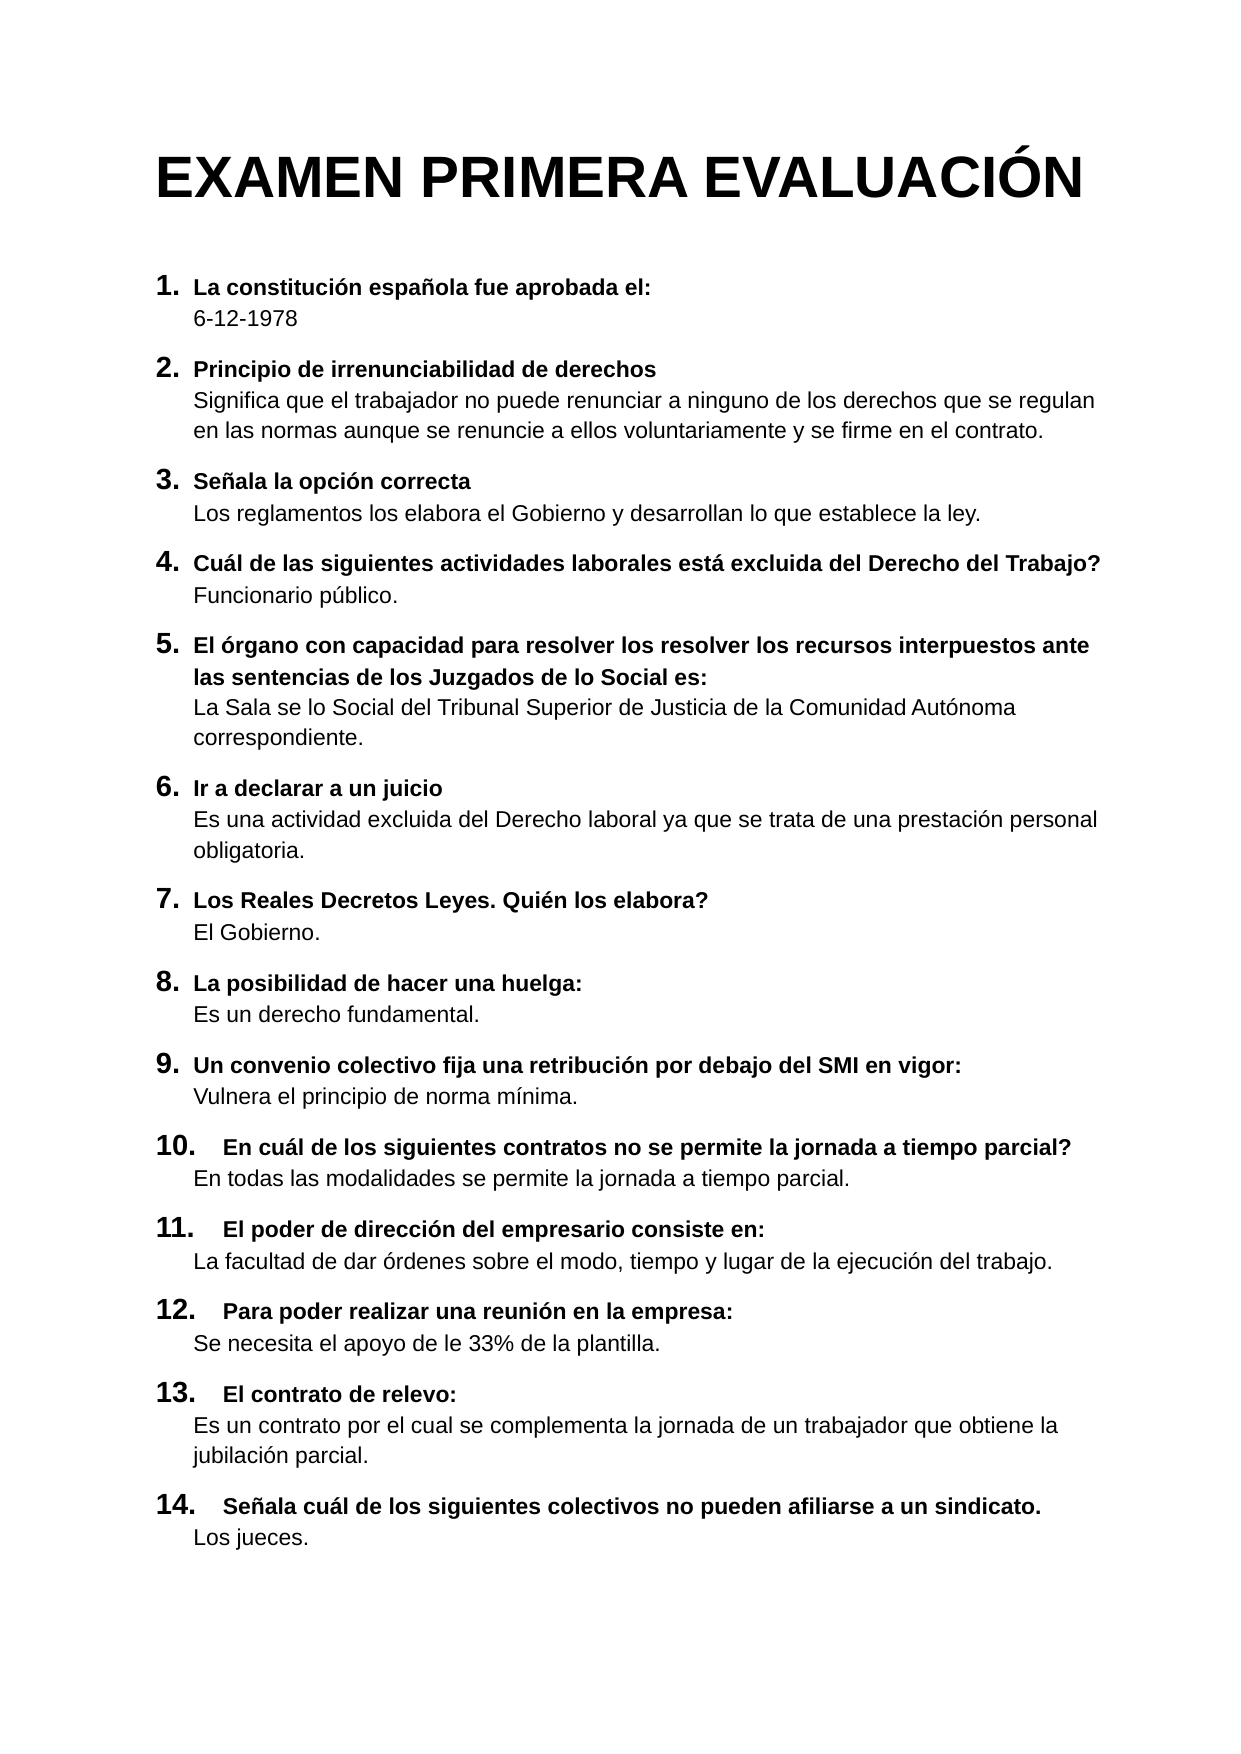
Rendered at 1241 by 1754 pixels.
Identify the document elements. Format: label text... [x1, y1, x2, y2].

list En cuál de los siguientes contratos no se permite la jornada a tiempo parcial? En todas las modalidades se permite la jornada a tiempo parcial. [156, 1128, 1122, 1192]
list El órgano con capacidad para resolver los resolver los recursos interpuestos ante las sentencias de los Juzgados de lo Social es: La Sala se lo Social del Tribunal Superior de Justicia de la Comunidad Autónoma correspondiente. [156, 626, 1122, 751]
list El poder de dirección del empresario consiste en: La facultad de dar órdenes sobre el modo, tiempo y lugar de la ejecución del trabajo. [156, 1210, 1122, 1274]
list Señala la opción correcta Los reglamentos los elabora el Gobierno y desarrollan lo que establece la ley. [156, 462, 1122, 526]
list Ir a declarar a un juicio Es una actividad excluida del Derecho laboral ya que se trata de una prestación personal obligatoria. [156, 769, 1122, 863]
list Los Reales Decretos Leyes. Quién los elabora? El Gobierno. [156, 881, 1122, 945]
list La constitución española fue aprobada el: 6-12-1978 [156, 267, 1122, 331]
list La posibilidad de hacer una huelga: Es un derecho fundamental. [156, 964, 1122, 1027]
list El contrato de relevo: Es un contrato por el cual se complementa la jornada de un trabajador que obtiene la jubilación parcial. [156, 1374, 1122, 1468]
list Un convenio colectivo fija una retribución por debajo del SMI en vigor: Vulnera el principio de norma mínima. [156, 1046, 1122, 1109]
list Principio de irrenunciabilidad de derechos Significa que el trabajador no puede renunciar a ninguno de los derechos que se regulan en las normas aunque se renuncie a ellos voluntariamente y se firme en el contrato. [156, 350, 1122, 444]
title EXAMEN PRIMERA EVALUACIÓN [118, 143, 1122, 210]
list Para poder realizar una reunión en la empresa: Se necesita el apoyo de le 33% de la plantilla. [156, 1292, 1122, 1356]
list Señala cuál de los siguientes colectivos no pueden afiliarse a un sindicato. Los jueces. [156, 1487, 1122, 1551]
list Cuál de las siguientes actividades laborales está excluida del Derecho del Trabajo? Funcionario público. [156, 544, 1122, 608]
